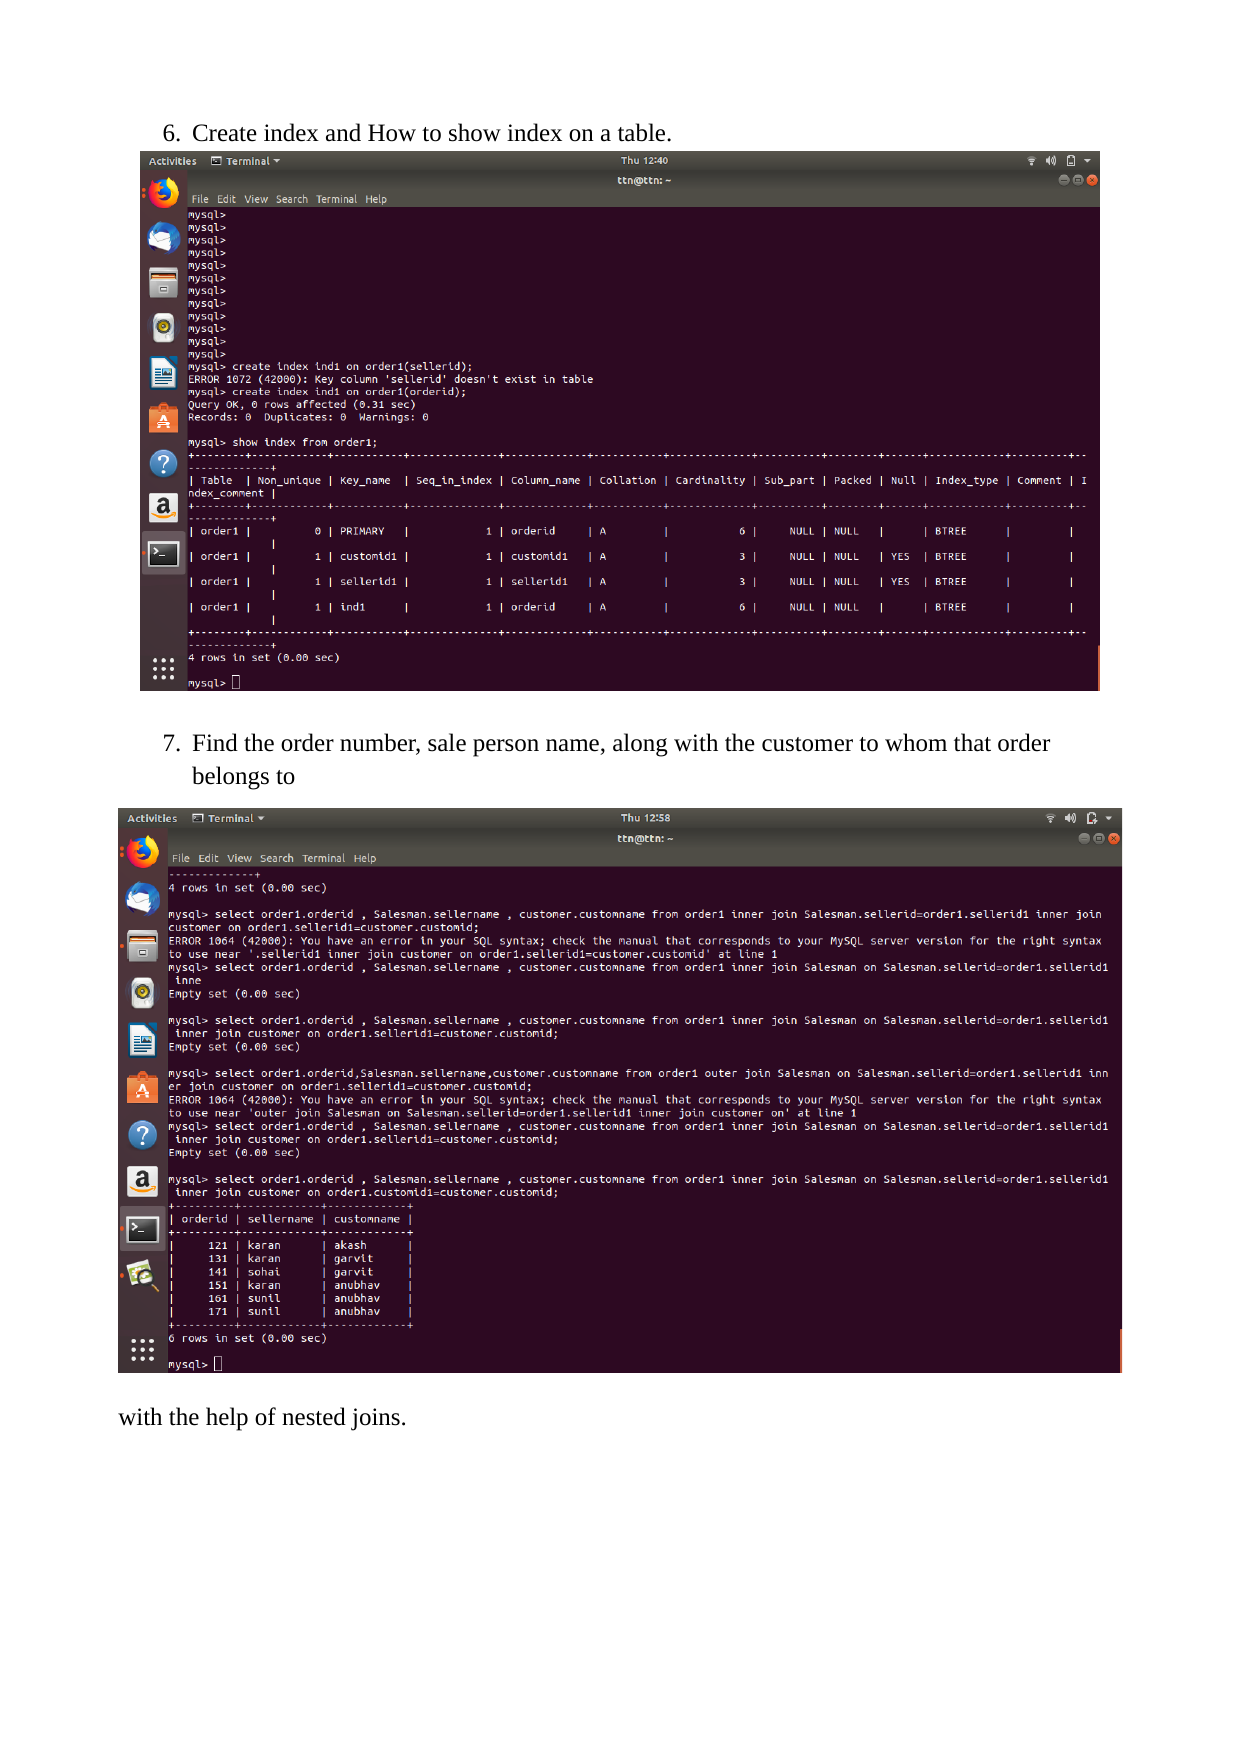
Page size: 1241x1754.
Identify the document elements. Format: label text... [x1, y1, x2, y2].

text with the help of nested joins. [118, 1402, 1122, 1431]
picture [118, 808, 1123, 1373]
list Find the order number, sale person name, along with the customer to whom that order belongs to [162, 728, 1122, 790]
picture [140, 151, 1100, 691]
list Create index and How to show index on a table. [162, 118, 1122, 147]
